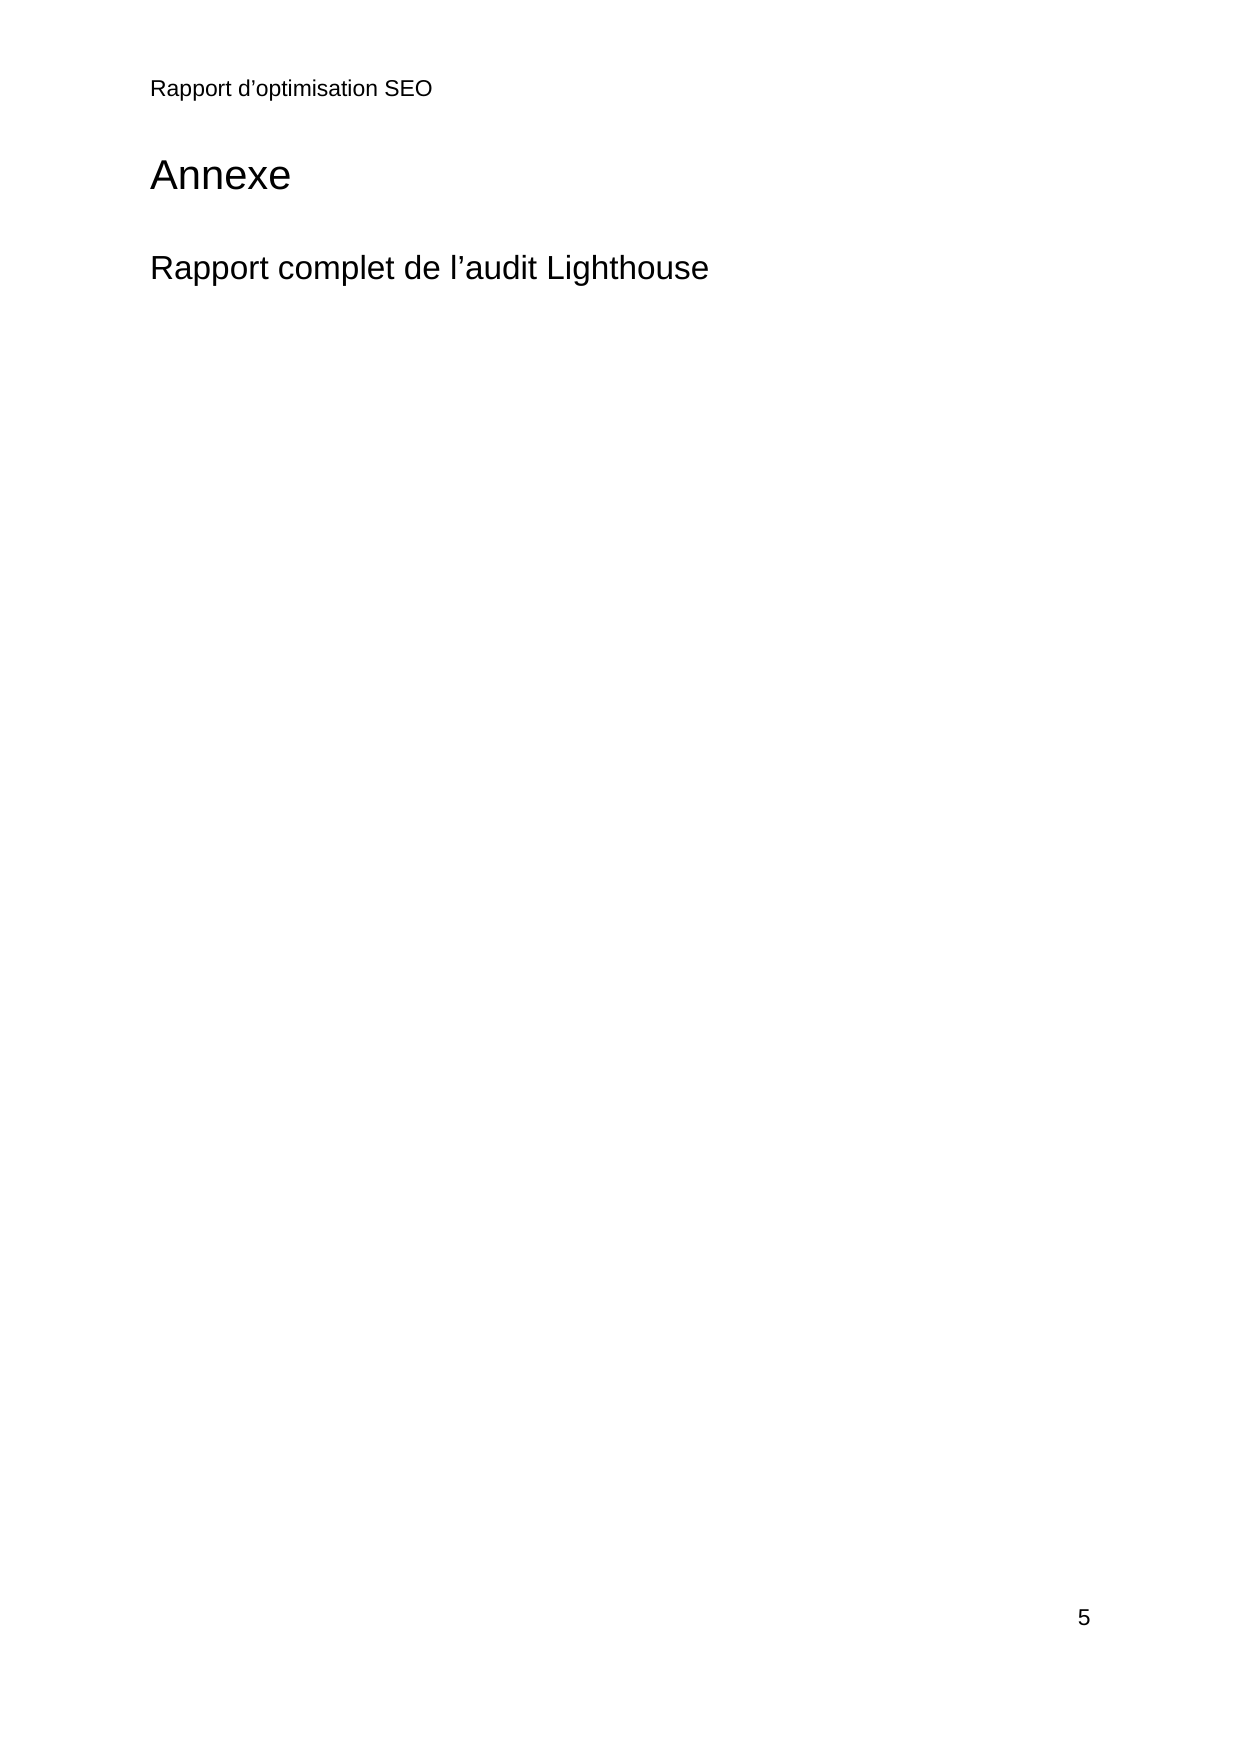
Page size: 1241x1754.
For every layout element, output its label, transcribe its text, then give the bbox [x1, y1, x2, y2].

subtitle Annexe [150, 150, 1090, 198]
subtitle Rapport complet de l’audit Lighthouse [150, 248, 1090, 286]
